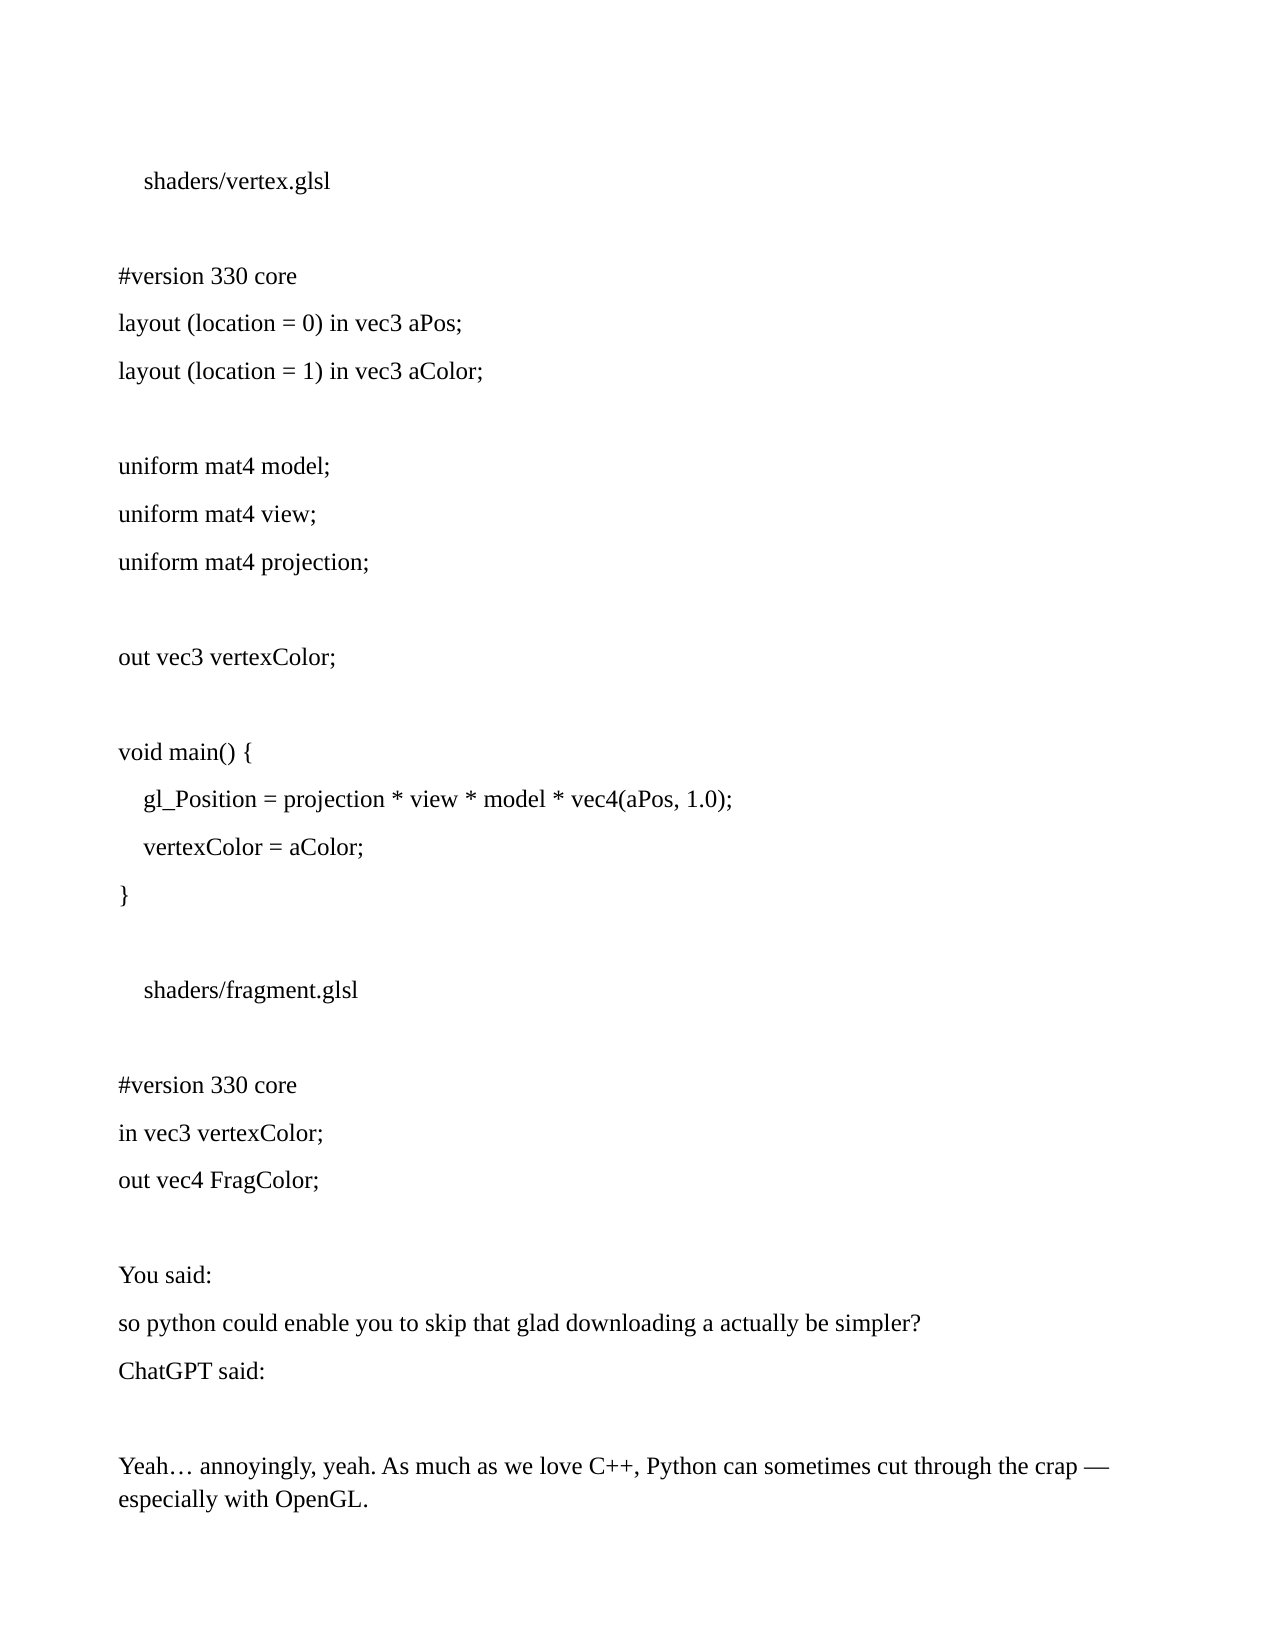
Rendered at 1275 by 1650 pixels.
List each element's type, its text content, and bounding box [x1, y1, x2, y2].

text 🎨 shaders/fragment.glsl [118, 975, 1157, 1004]
text uniform mat4 view; [118, 499, 1157, 528]
text gl_Position = projection * view * model * vec4(aPos, 1.0); [118, 784, 1157, 813]
text in vec3 vertexColor; [118, 1118, 1157, 1147]
text layout (location = 1) in vec3 aColor; [118, 356, 1157, 385]
text #version 330 core [118, 261, 1157, 290]
text out vec4 FragColor; [118, 1165, 1157, 1194]
text 📜 shaders/vertex.glsl [118, 166, 1157, 194]
text #version 330 core [118, 1070, 1157, 1099]
text } [118, 880, 1157, 908]
text vertexColor = aColor; [118, 832, 1157, 861]
text so python could enable you to skip that glad downloading a actually be simpler? [118, 1308, 1157, 1337]
text Yeah… annoyingly, yeah. As much as we love C++, Python can sometimes cut through the crap — especially with OpenGL. [118, 1451, 1157, 1513]
text You said: [118, 1261, 1157, 1289]
text uniform mat4 projection; [118, 547, 1157, 575]
text out vec3 vertexColor; [118, 642, 1157, 671]
text ChatGPT said: [118, 1356, 1157, 1384]
text uniform mat4 model; [118, 451, 1157, 480]
text void main() { [118, 737, 1157, 766]
text layout (location = 0) in vec3 aPos; [118, 308, 1157, 337]
